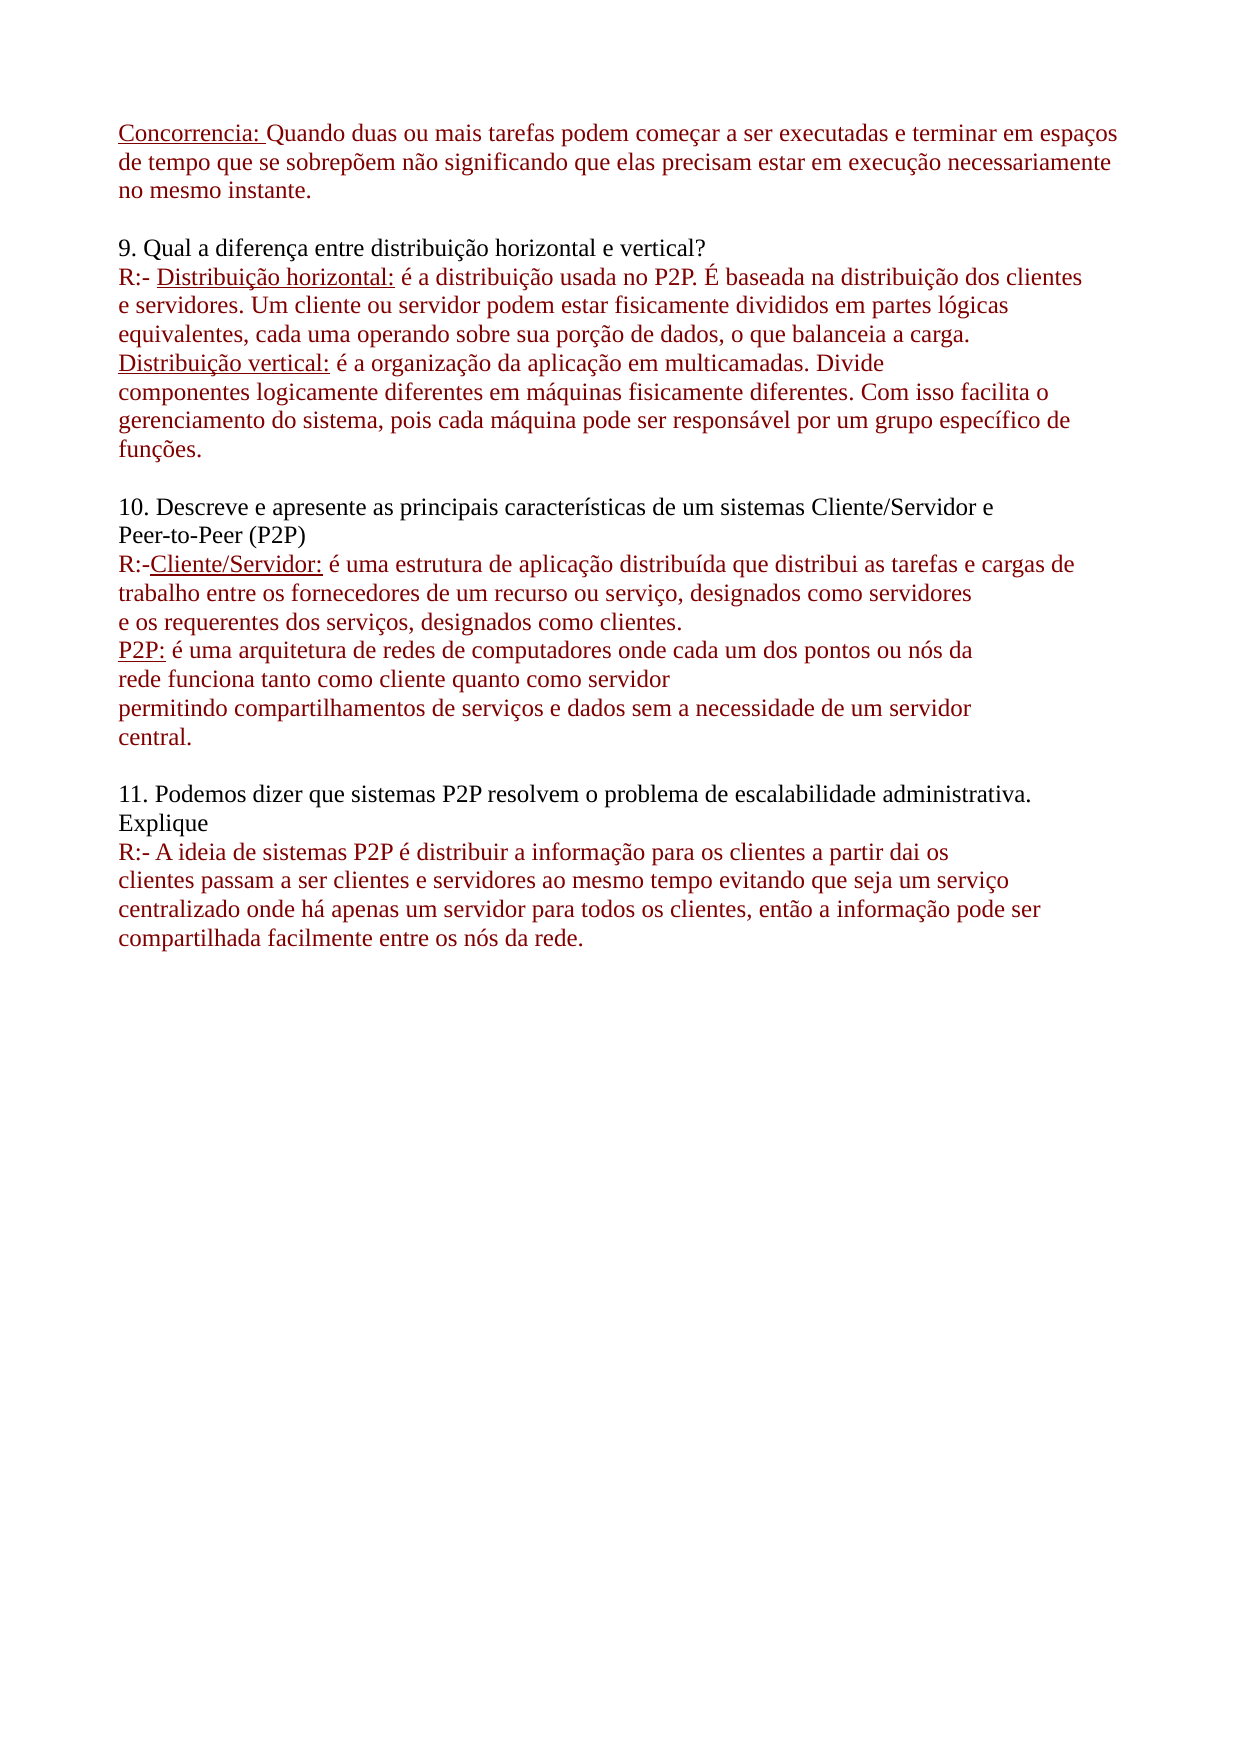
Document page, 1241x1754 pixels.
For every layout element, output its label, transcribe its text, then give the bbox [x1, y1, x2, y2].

text rede funciona tanto como cliente quanto como servidor [118, 664, 1122, 693]
text 11. Podemos dizer que sistemas P2P resolvem o problema de escalabilidade administrativa. Explique [118, 779, 1122, 837]
text e os requerentes dos serviços, designados como clientes. [118, 607, 1122, 636]
text equivalentes, cada uma operando sobre sua porção de dados, o que balanceia a carga. [118, 319, 1122, 348]
text R:- A ideia de sistemas P2P é distribuir a informação para os clientes a partir dai os [118, 837, 1122, 866]
text gerenciamento do sistema, pois cada máquina pode ser responsável por um grupo específico de funções. [118, 406, 1122, 463]
text central. [118, 722, 1122, 751]
text R:- Distribuição horizontal: é a distribuição usada no P2P. É baseada na distribuição dos clientes [118, 262, 1122, 291]
text trabalho entre os fornecedores de um recurso ou serviço, designados como servidores [118, 578, 1122, 607]
text e servidores. Um cliente ou servidor podem estar fisicamente divididos em partes lógicas [118, 291, 1122, 319]
text 10. Descreve e apresente as principais características de um sistemas Cliente/Servidor e [118, 492, 1122, 521]
text P2P: é uma arquitetura de redes de computadores onde cada um dos pontos ou nós da [118, 636, 1122, 664]
text Peer-to-Peer (P2P) [118, 521, 1122, 549]
text 9. Qual a diferença entre distribuição horizontal e vertical? [118, 233, 1122, 262]
text Distribuição vertical: é a organização da aplicação em multicamadas. Divide [118, 348, 1122, 377]
text R:-Cliente/Servidor: é uma estrutura de aplicação distribuída que distribui as tarefas e cargas de [118, 549, 1122, 578]
text permitindo compartilhamentos de serviços e dados sem a necessidade de um servidor [118, 693, 1122, 722]
text Concorrencia: Quando duas ou mais tarefas podem começar a ser executadas e terminar em espaços de tempo que se sobrepõem não significando que elas precisam estar em execução necessariamente no mesmo instante. [118, 118, 1122, 204]
text clientes passam a ser clientes e servidores ao mesmo tempo evitando que seja um serviço centralizado onde há apenas um servidor para todos os clientes, então a informação pode ser compartilhada facilmente entre os nós da rede. [118, 866, 1122, 952]
text componentes logicamente diferentes em máquinas fisicamente diferentes. Com isso facilita o [118, 377, 1122, 406]
